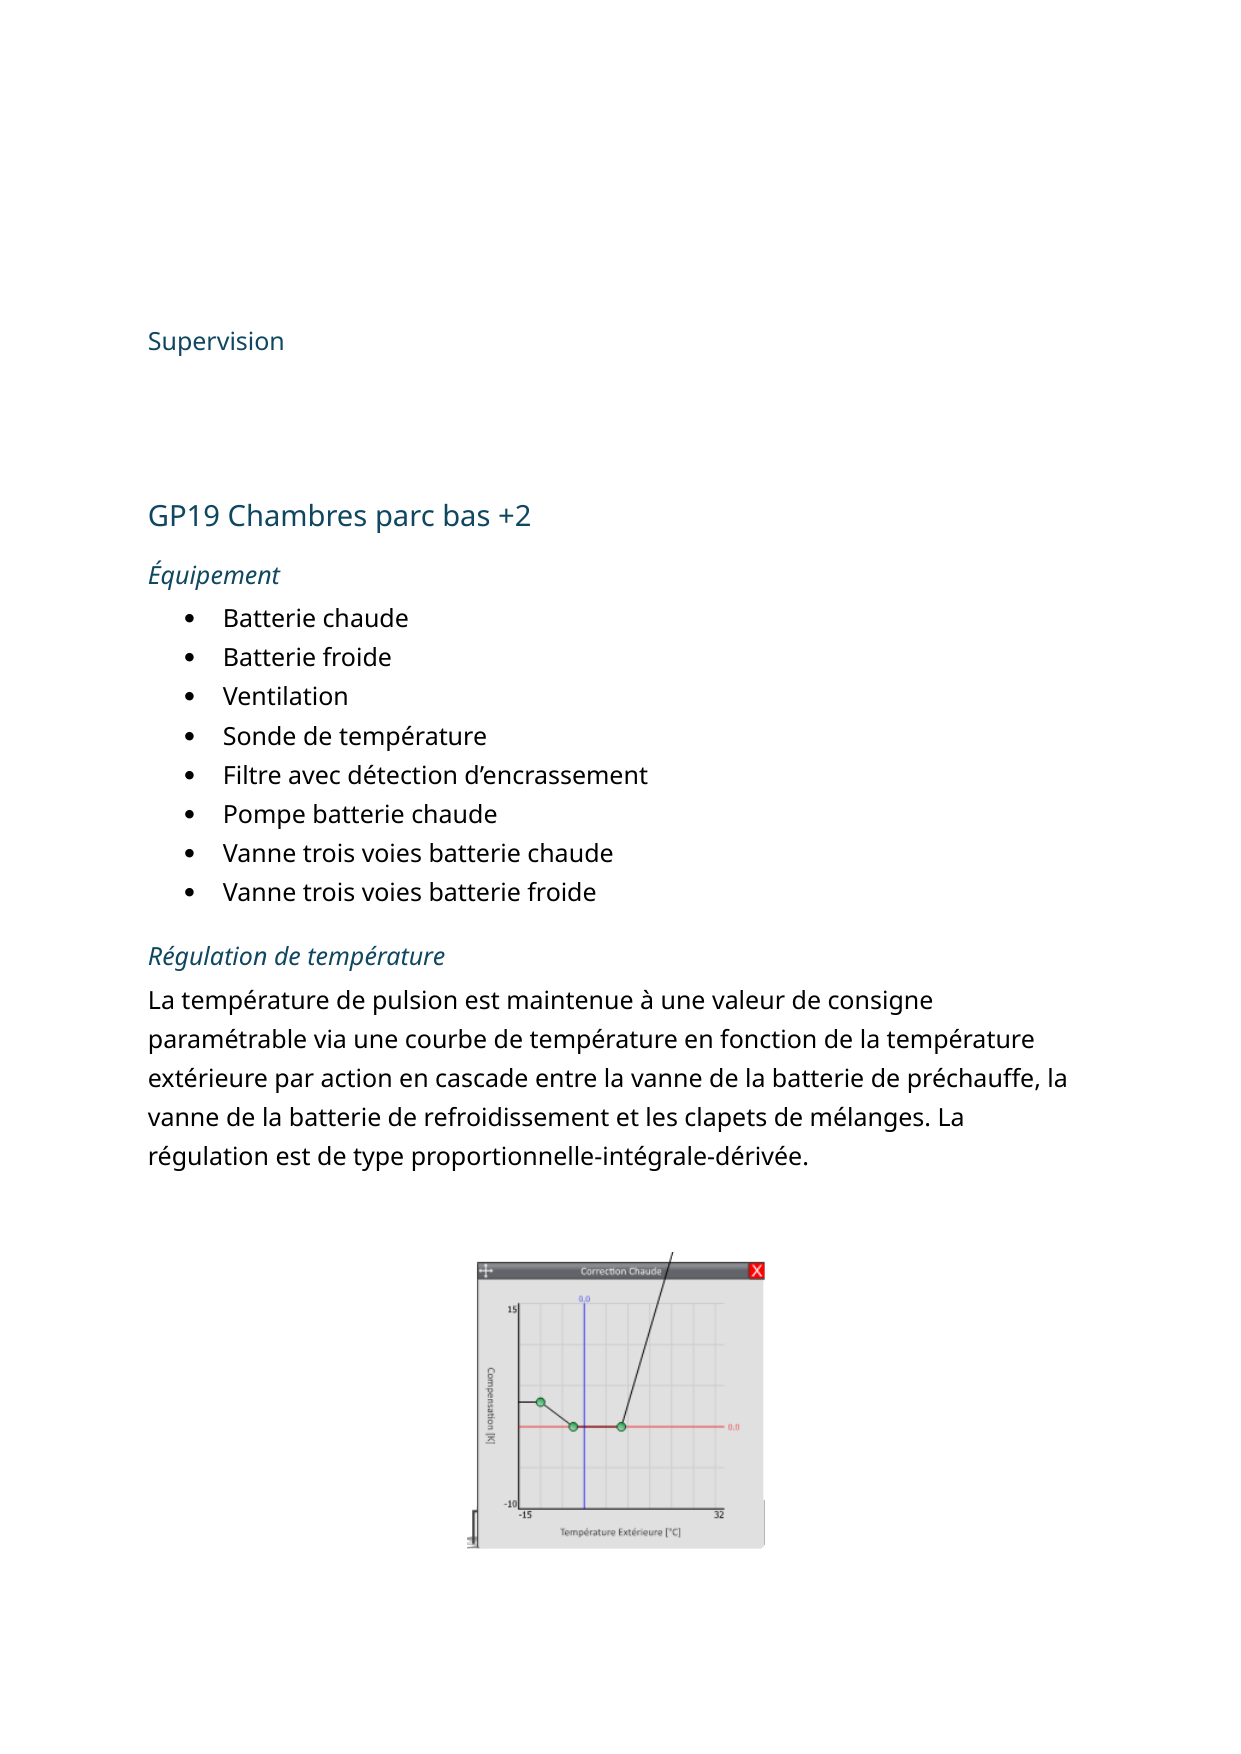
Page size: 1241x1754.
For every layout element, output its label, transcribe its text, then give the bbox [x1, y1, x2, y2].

subtitle GP19 Chambres parc bas +2 [148, 495, 1093, 535]
list Sonde de température [185, 718, 1093, 752]
list Batterie chaude [185, 601, 1093, 635]
list Filtre avec détection d’encrassement [185, 757, 1093, 791]
subtitle Équipement [148, 557, 1093, 591]
list Batterie froide [185, 640, 1093, 674]
text La température de pulsion est maintenue à une valeur de consigne paramétrable via une courbe de température en fonction de la température extérieure par action en cascade entre la vanne de la batterie de préchauffe, la vanne de la batterie de refroidissement et les clapets de mélanges. La régulation est de type proportionnelle-intégrale-dérivée. [148, 982, 1093, 1173]
list Pompe batterie chaude [185, 797, 1093, 831]
list Vanne trois voies batterie chaude [185, 836, 1093, 870]
subtitle Régulation de température [148, 939, 1093, 973]
list Vanne trois voies batterie froide [185, 875, 1093, 909]
subtitle Supervision [148, 323, 1093, 357]
list Ventilation [185, 679, 1093, 713]
